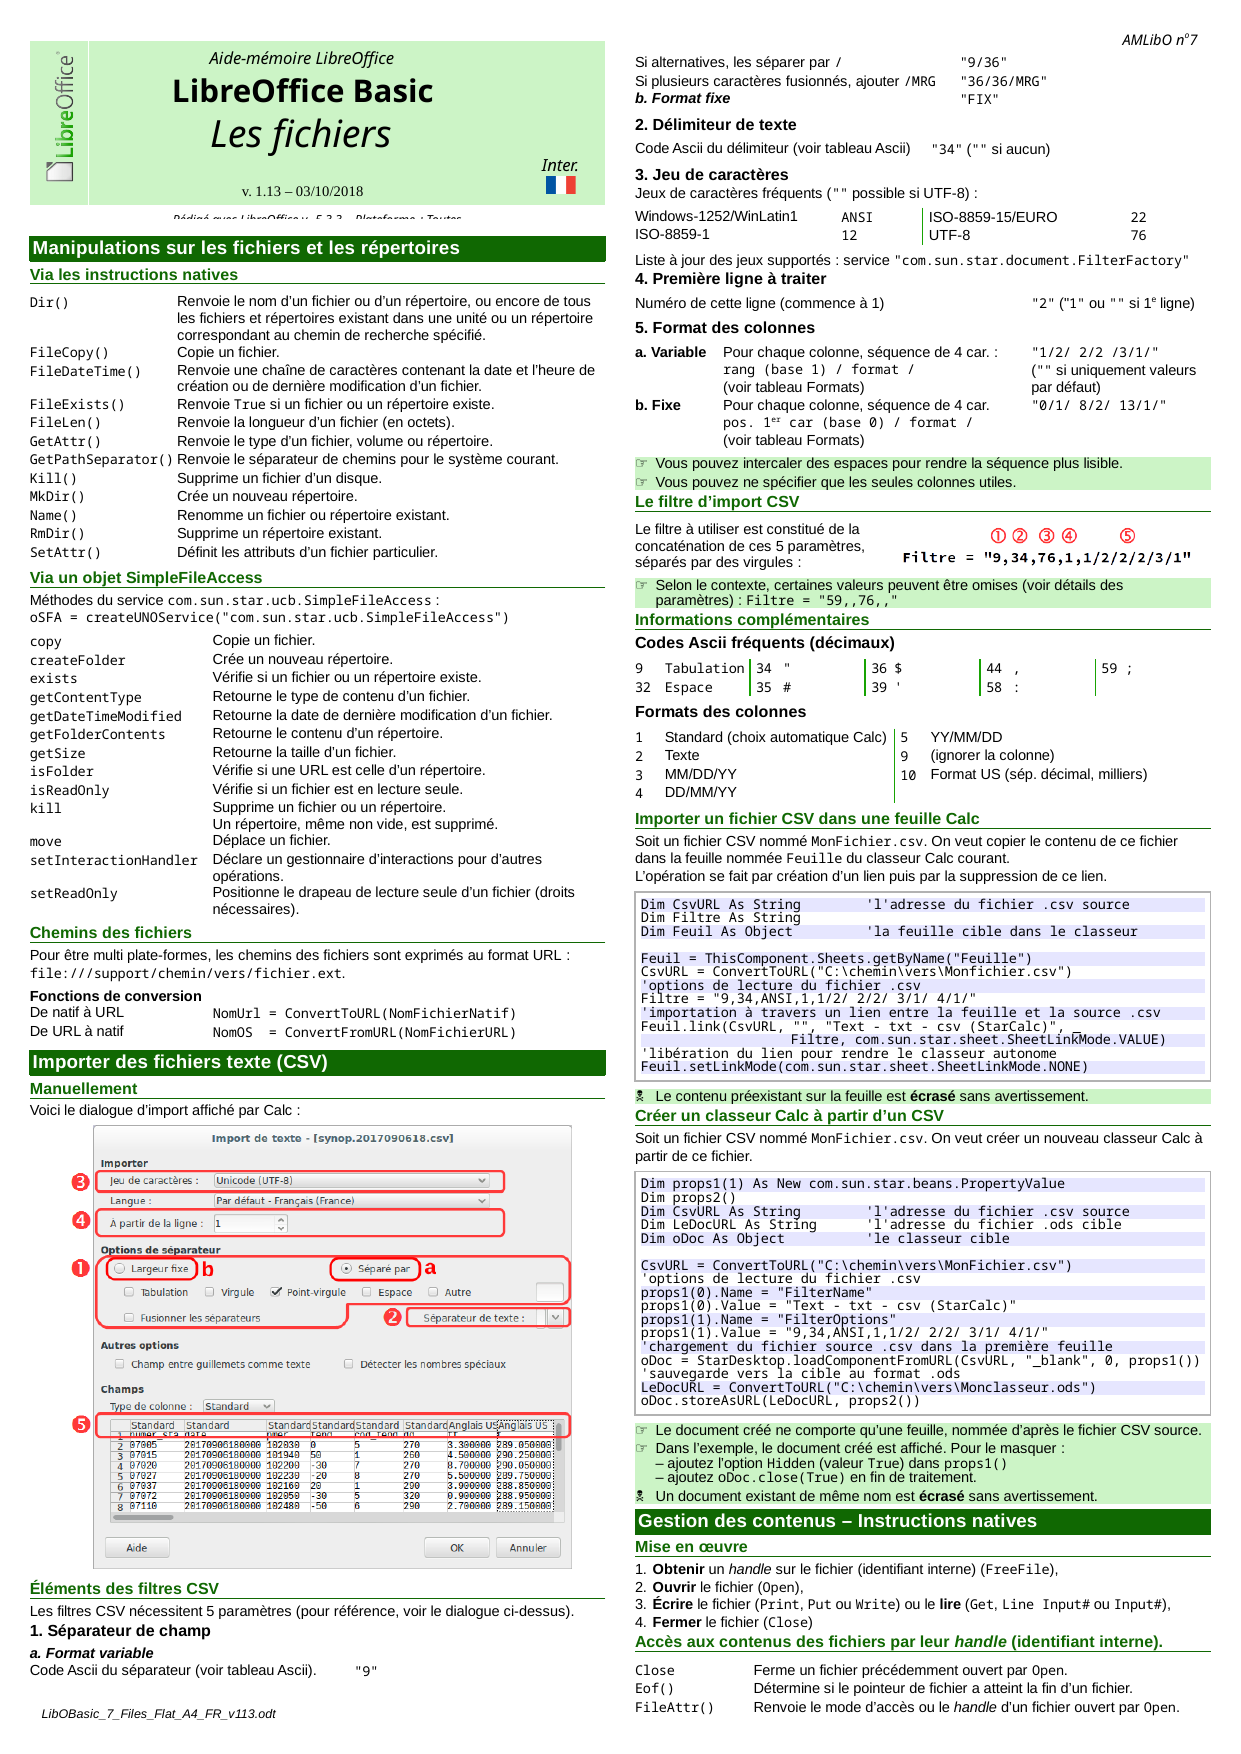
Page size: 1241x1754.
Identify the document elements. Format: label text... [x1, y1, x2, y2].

table_cell Supprime un fichier d’un disque. [177, 469, 605, 487]
table_header Dir() [30, 293, 177, 343]
table_header Code Ascii du délimiteur (voir tableau Ascii) [635, 140, 931, 159]
table_cell setInteractionHandler [30, 851, 212, 884]
table_header "2" ("1" ou "" si 1e ligne) [1031, 294, 1211, 312]
text ☞ Selon le contexte, certaines valeurs peuvent être omises (voir détails des paramètres) : Filtre = "59,,76,," [635, 578, 1211, 608]
table_cell MM/DD/YY [665, 766, 894, 784]
table_cell [1125, 678, 1211, 696]
table_cell FileAttr() [635, 1698, 753, 1716]
table_cell Définit les attributs d’un fichier particulier. [177, 543, 605, 562]
table_cell DD/MM/YY [665, 784, 894, 803]
table_header ISO-8859-15/EURO [923, 208, 1130, 226]
list Obtenir un handle sur le fichier (identifiant interne) (FreeFile), [635, 1560, 1211, 1578]
table_header Fonctions de conversion [30, 988, 213, 1004]
table_cell "9/36" [960, 53, 1211, 72]
table_header " [783, 659, 864, 678]
table_cell "0/1/ 8/2/ 13/1/" [1031, 396, 1211, 449]
subtitle Formats des colonnes [635, 704, 1211, 721]
table_cell Crée un nouveau répertoire. [177, 488, 605, 506]
list Fermer le fichier (Close) [635, 1613, 1211, 1631]
text Méthodes du service com.sun.star.ucb.SimpleFileAccess : [29, 591, 605, 609]
table_header Dim props1(1) As New com.sun.star.beans.PropertyValue Dim props2() Dim CsvURL As String 'l'adresse du fichier .csv source Dim LeDocURL As String 'l'adresse du fichier .ods cible Dim oDoc As Object 'le classeur cible CsvURL = ConvertToURL("C:\chemin\vers\MonFichier.csv") 'options de lecture du fichier .csv props1(0).Name = "FilterName" props1(0).Value = "Text - txt - csv (StarCalc)" props1(1).Name = "FilterOptions" props1(1).Value = "9,34,ANSI,1,1/2/ 2/2/ 3/1/ 4/1/" 'chargement du fichier source .csv dans la première feuille oDoc = StarDesktop.loadComponentFromURL(CsvURL, "_blank", 0, props1()) 'sauvegarde vers la cible au format .ods LeDocURL = ConvertToURL("C:\chemin\vers\Monclasseur.ods") oDoc.storeAsURL(LeDocURL, props2()) [636, 1172, 1210, 1414]
table_cell Renvoie la longueur d’un fichier (en octets). [177, 413, 605, 432]
table_cell b. Fixe [635, 396, 723, 449]
text Jeux de caractères fréquents ("" possible si UTF-8) : [635, 184, 1211, 202]
table_cell ISO-8859-1 [635, 226, 841, 245]
text ☞ Dans l’exemple, le document créé est affiché. Pour le masquer : – ajoutez l’option Hidden (valeur True) dans props1() – ajoutez oDoc.close(True) en fin de traitement. [635, 1442, 1211, 1486]
text Pour être multi plate-formes, les chemins des fichiers sont exprimés au format URL : file:///support/chemin/vers/fichier.ext. [29, 946, 605, 982]
subtitle Via les instructions natives [29, 266, 605, 284]
table_cell Pour chaque colonne, séquence de 4 car. pos. 1er car (base 0) / format / (voir tableau Formats) [723, 396, 1031, 449]
table_header Copie un fichier. [213, 632, 605, 651]
list Ouvrir le fichier (Open), [635, 1578, 1211, 1596]
table_header $ [894, 659, 979, 678]
table_cell 10 [895, 766, 930, 784]
table_cell getContentType [30, 688, 212, 706]
table_header Windows-1252/WinLatin1 [635, 208, 841, 226]
subtitle Éléments des filtres CSV [29, 1121, 605, 1599]
table_cell setReadOnly [30, 884, 212, 917]
table_header "1/2/ 2/2 /3/1/" ("" si uniquement valeurs par défaut) [1031, 343, 1211, 396]
text Voici le dialogue d’import affiché par Calc : [29, 1102, 605, 1119]
table_header , [1013, 659, 1095, 678]
table_cell 9 [895, 747, 930, 766]
list Écrire le fichier (Print, Put ou Write) ou le lire (Get, Line Input# ou Input#), [635, 1596, 1211, 1613]
table_cell GetPathSeparator() [30, 450, 177, 469]
table_header Aide-mémoire LibreOffice LibreOffice Basic Les fichiers v. 1.13 – 03/10/2018 [89, 41, 517, 205]
table_header Ferme un fichier précédemment ouvert par Open. [753, 1660, 1211, 1679]
table_header Tabulation [665, 659, 749, 678]
table_cell : [1013, 678, 1095, 696]
table_cell Renvoie le mode d’accès ou le handle d’un fichier ouvert par Open. [753, 1698, 1211, 1716]
table_cell SetAttr() [30, 543, 177, 562]
table_header ; [1125, 659, 1211, 678]
text Soit un fichier CSV nommé MonFichier.csv. On veut copier le contenu de ce fichier dans la feuille nommée Feuille du classeur Calc courant. [635, 832, 1211, 867]
picture [35, 47, 83, 191]
table_cell 32 [635, 678, 664, 696]
table_header Close [635, 1660, 753, 1679]
text ☞ Vous pouvez ne spécifier que les seules colonnes utiles. [635, 475, 1211, 490]
table_header Numéro de cette ligne (commence à 1) [635, 294, 1031, 312]
table_header [213, 988, 605, 1004]
table_cell Name() [30, 506, 177, 524]
table_cell [1096, 678, 1125, 696]
table_header 9 [635, 659, 664, 678]
text Soit un fichier CSV nommé MonFichier.csv. On veut créer un nouveau classeur Calc à partir de ce fichier. [635, 1129, 1211, 1165]
table_cell getFolderContents [30, 725, 212, 743]
subtitle Codes Ascii fréquents (décimaux) [635, 635, 1211, 652]
table_header 5 [895, 729, 930, 747]
table_cell exists [30, 669, 212, 688]
table_cell getDateTimeModified [30, 706, 212, 725]
table_cell 76 [1130, 226, 1211, 245]
subtitle Gestion des contenus – Instructions natives [636, 1510, 1210, 1534]
table_cell NomOS = ConvertFromURL(NomFichierURL) [213, 1023, 605, 1041]
table_cell Renvoie True si un fichier ou un répertoire existe. [177, 395, 605, 413]
table_cell 58 [981, 678, 1012, 696]
subtitle Manipulations sur les fichiers et les répertoires [31, 237, 605, 261]
table_header "34" ("" si aucun) [931, 140, 1211, 159]
table_header Dim CsvURL As String 'l'adresse du fichier .csv source Dim Filtre As String Dim Feuil As Object 'la feuille cible dans le classeur Feuil = ThisComponent.Sheets.getByName("Feuille") CsvURL = ConvertToURL("C:\chemin\vers\Monfichier.csv") 'options de lecture du fichier .csv Filtre = "9,34,ANSI,1,1/2/ 2/2/ 3/1/ 4/1/" 'importation à travers un lien entre la feuille et la source .csv Feuil.link(CsvURL, "", "Text - txt - csv (StarCalc)", _ Filtre, com.sun.star.sheet.SheetLinkMode.VALUE) 'libération du lien pour rendre le classeur autonome Feuil.setLinkMode(com.sun.star.sheet.SheetLinkMode.NONE) [636, 893, 1210, 1080]
table_header a. Variable [635, 343, 723, 396]
text  Le contenu préexistant sur la feuille est écrasé sans avertissement. [635, 1089, 1211, 1104]
table_cell Positionne le drapeau de lecture seule d’un fichier (droits nécessaires). [213, 884, 605, 917]
picture [896, 526, 1197, 569]
table_cell [895, 784, 930, 803]
table_cell FileDateTime() [30, 362, 177, 395]
table_cell NomUrl = ConvertToURL(NomFichierNatif) [213, 1004, 605, 1023]
table_cell Copie un fichier. [177, 343, 605, 362]
table_header Pour chaque colonne, séquence de 4 car. : rang (base 1) / format / (voir tableau Formats) [723, 343, 1031, 396]
table_cell Inter. [517, 148, 605, 205]
table_cell createFolder [30, 651, 212, 669]
table_cell "36/36/MRG" [960, 72, 1211, 90]
table_cell Renvoie une chaîne de caractères contenant la date et l’heure de création ou de dernière modification d’un fichier. [177, 362, 605, 395]
table_cell Renomme un fichier ou répertoire existant. [177, 506, 605, 524]
text ☞ Le document créé ne comporte qu’une feuille, nommée d’après le fichier CSV source. [635, 1423, 1211, 1438]
table_cell Kill() [30, 469, 177, 487]
subtitle Accès aux contenus des fichiers par leur handle (identifiant interne). [635, 1633, 1211, 1651]
text oSFA = createUNOService("com.sun.star.ucb.SimpleFileAccess") [29, 609, 605, 626]
table_header 22 [1130, 208, 1211, 226]
table_header 36 [866, 659, 894, 678]
table_header [517, 41, 605, 148]
table_cell "FIX" [960, 90, 1211, 109]
subtitle Première ligne à traiter [635, 271, 1211, 288]
subtitle Séparateur de champ [29, 1623, 605, 1639]
table_header [354, 1645, 605, 1662]
table_cell kill [30, 799, 212, 832]
table_cell GetAttr() [30, 432, 177, 450]
table_cell Si alternatives, les séparer par / [635, 53, 959, 72]
table_cell Texte [665, 747, 894, 766]
table_cell Retourne la date de dernière modification d’un fichier. [213, 706, 605, 725]
table_cell Renvoie le type d’un fichier, volume ou répertoire. [177, 432, 605, 450]
text Rédigé avec LibreOffice v. 5.3.3 – Plateforme : Toutes [29, 211, 605, 218]
table_cell # [783, 678, 864, 696]
subtitle Le filtre d’import CSV [635, 493, 1211, 511]
subtitle Manuellement [29, 1080, 605, 1099]
subtitle Informations complémentaires [635, 612, 1211, 629]
table_cell FileLen() [30, 413, 177, 432]
text Les filtres CSV nécessitent 5 paramètres (pour référence, voir le dialogue ci-dessus). [29, 1602, 605, 1620]
table_header YY/MM/DD [930, 729, 1211, 747]
table_cell FileExists() [30, 395, 177, 413]
table_cell UTF-8 [923, 226, 1130, 245]
picture [546, 176, 576, 194]
subtitle Chemins des fichiers [29, 925, 605, 943]
table_cell Retourne le contenu d’un répertoire. [213, 725, 605, 743]
subtitle Via un objet SimpleFileAccess [29, 569, 605, 588]
table_cell Espace [665, 678, 749, 696]
table_cell Format US (sép. décimal, milliers) [930, 766, 1211, 784]
table_header 1 [635, 729, 664, 747]
table_cell "9" [354, 1662, 605, 1680]
table_cell MkDir() [30, 488, 177, 506]
subtitle Créer un classeur Calc à partir d’un CSV [635, 1108, 1211, 1125]
table_cell Retourne le type de contenu d’un fichier. [213, 688, 605, 706]
table_cell 12 [841, 226, 922, 245]
table_cell 39 [866, 678, 894, 696]
text L’opération se fait par création d’un lien puis par la suppression de ce lien. [635, 867, 1211, 885]
table_cell FileCopy() [30, 343, 177, 362]
subtitle Importer un fichier CSV dans une feuille Calc [635, 810, 1211, 828]
table_cell getSize [30, 744, 212, 762]
table_header 59 [1096, 659, 1125, 678]
table_cell Vérifie si un fichier est en lecture seule. [213, 781, 605, 799]
table_cell Déplace un fichier. [213, 832, 605, 851]
table_cell move [30, 832, 212, 851]
table_cell Renvoie le séparateur de chemins pour le système courant. [177, 450, 605, 469]
table_cell b. Format fixe [635, 90, 959, 109]
table_cell Eof() [635, 1679, 753, 1697]
table_cell [930, 784, 1211, 803]
table_cell 2 [635, 747, 664, 766]
table_cell Détermine si le pointeur de fichier a atteint la fin d’un fichier. [753, 1679, 1211, 1697]
text  Un document existant de même nom est écrasé sans avertissement. [635, 1489, 1211, 1504]
table_header Standard (choix automatique Calc) [665, 729, 894, 747]
table_cell Vérifie si une URL est celle d’un répertoire. [213, 762, 605, 781]
table_cell isReadOnly [30, 781, 212, 799]
table_cell Si plusieurs caractères fusionnés, ajouter /MRG [635, 72, 959, 90]
table_cell RmDir() [30, 525, 177, 543]
subtitle Mise en œuvre [635, 1538, 1211, 1556]
table_cell Supprime un fichier ou un répertoire. Un répertoire, même non vide, est supprimé. [213, 799, 605, 832]
table_cell De URL à natif [30, 1023, 213, 1041]
table_cell 4 [635, 784, 664, 803]
table_cell (ignorer la colonne) [930, 747, 1211, 766]
table_cell Déclare un gestionnaire d’interactions pour d’autres opérations. [213, 851, 605, 884]
table_header Renvoie le nom d’un fichier ou d’un répertoire, ou encore de tous les fichiers et répertoires existant dans une unité ou un répertoire correspondant au chemin de recherche spécifié. [177, 293, 605, 343]
subtitle Importer des fichiers texte (CSV) [31, 1051, 605, 1075]
table_header [883, 521, 1211, 571]
table_cell Supprime un répertoire existant. [177, 525, 605, 543]
subtitle Délimiteur de texte [635, 118, 1211, 134]
table_header copy [30, 632, 212, 651]
table_cell Code Ascii du séparateur (voir tableau Ascii). [30, 1662, 354, 1680]
table_header 44 [981, 659, 1012, 678]
table_cell Crée un nouveau répertoire. [213, 651, 605, 669]
table_header 34 [751, 659, 783, 678]
picture [62, 1125, 572, 1569]
subtitle Jeu de caractères [635, 167, 1211, 184]
table_cell ' [894, 678, 979, 696]
table_cell Retourne la taille d’un fichier. [213, 744, 605, 762]
subtitle Format des colonnes [635, 320, 1211, 337]
table_header Le filtre à utiliser est constitué de la concaténation de ces 5 paramètres, séparés par des virgules : [635, 521, 883, 571]
table_header [30, 41, 88, 205]
table_cell 3 [635, 766, 664, 784]
table_cell Vérifie si un fichier ou un répertoire existe. [213, 669, 605, 688]
text ☞ Vous pouvez intercaler des espaces pour rendre la séquence plus lisible. [635, 457, 1211, 472]
text Liste à jour des jeux supportés : service "com.sun.star.document.FilterFactory" [635, 251, 1211, 268]
table_cell De natif à URL [30, 1004, 213, 1023]
table_cell 35 [751, 678, 783, 696]
table_header a. Format variable [30, 1645, 354, 1662]
table_cell isFolder [30, 762, 212, 781]
table_header ANSI [841, 208, 922, 226]
